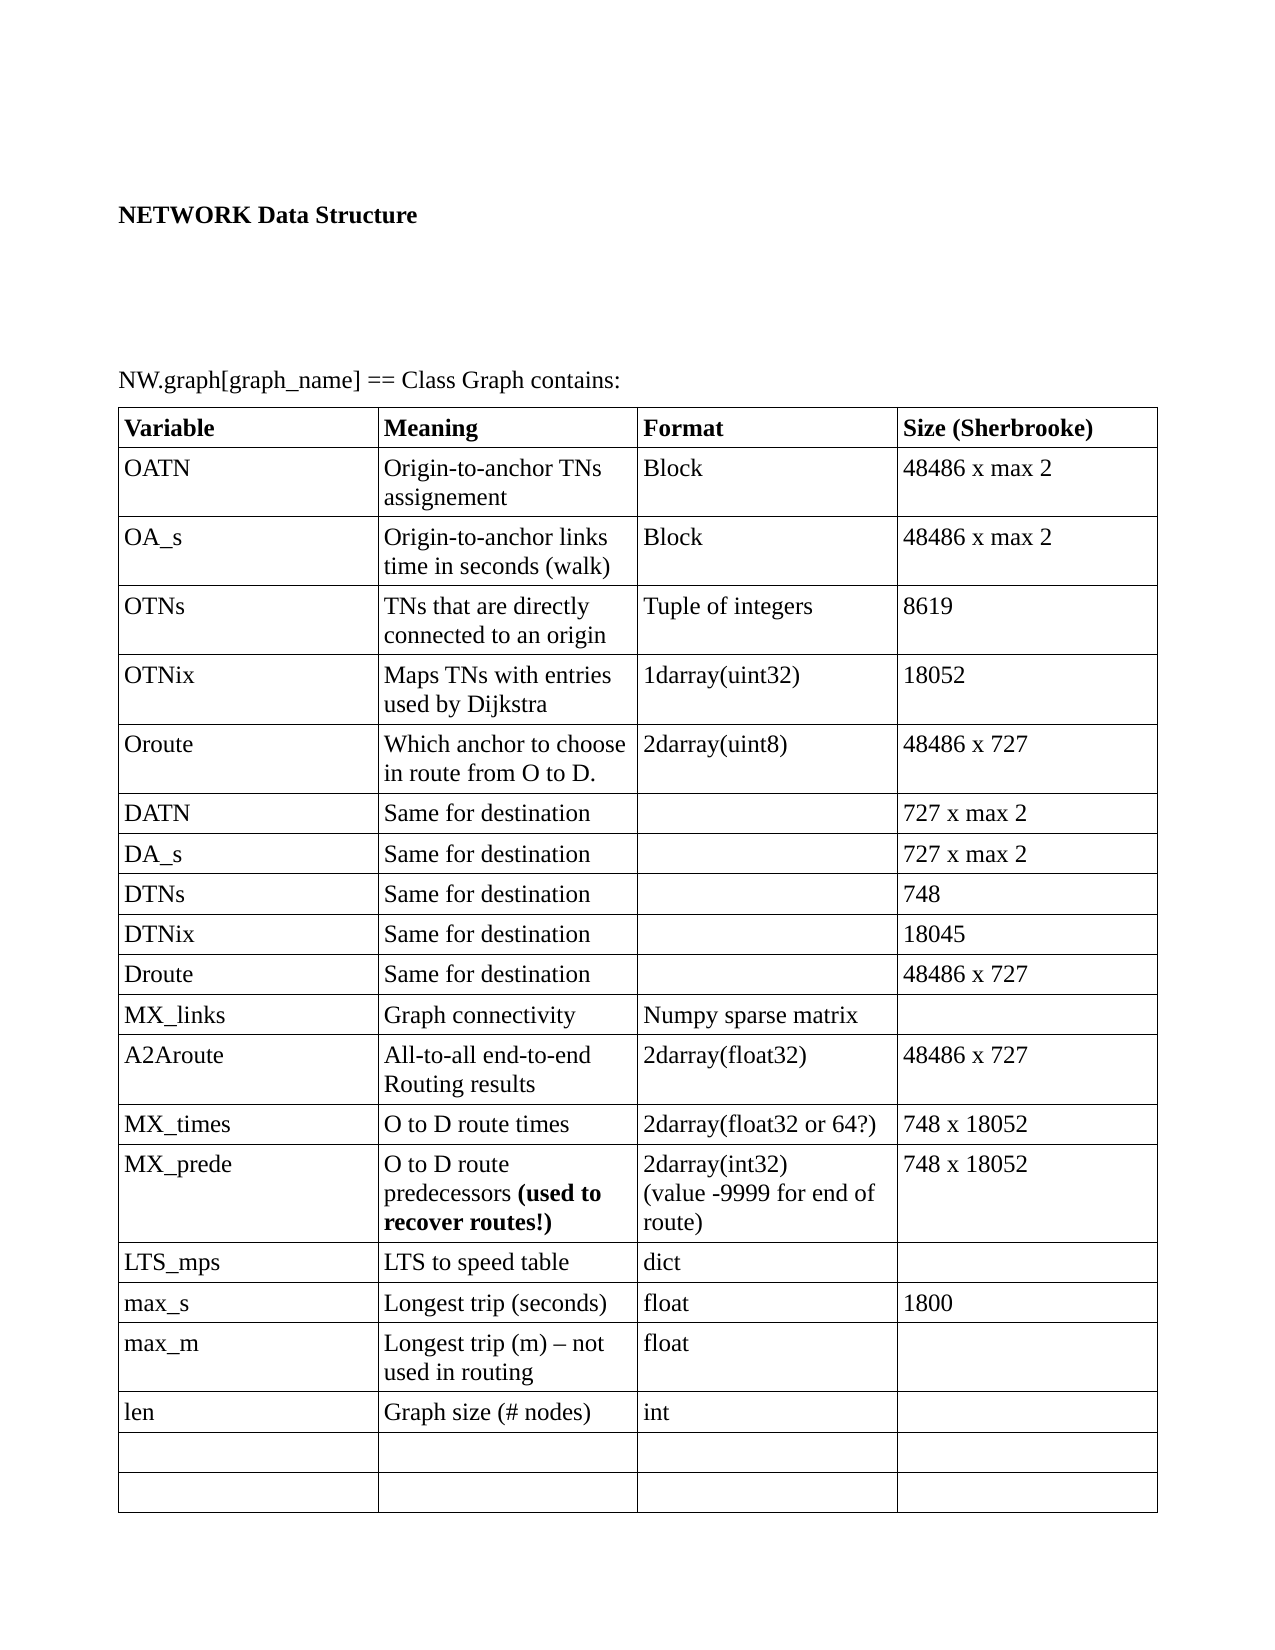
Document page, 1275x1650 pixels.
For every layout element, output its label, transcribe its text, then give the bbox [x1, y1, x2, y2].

table_cell 2darray(float32) [638, 1035, 897, 1103]
table_cell 2darray(int32) (value -9999 for end of route) [638, 1145, 897, 1242]
table_cell Graph connectivity [379, 995, 637, 1034]
table_cell Same for destination [379, 874, 637, 913]
table_cell MX_links [119, 995, 378, 1034]
table_cell [379, 1433, 637, 1472]
table_cell Origin-to-anchor TNs assignement [379, 448, 637, 516]
text NETWORK Data Structure [118, 201, 1157, 229]
table_cell OA_s [119, 517, 378, 585]
table_cell Origin-to-anchor links time in seconds (walk) [379, 517, 637, 585]
table_cell A2Aroute [119, 1035, 378, 1103]
table_cell 48486 x max 2 [898, 448, 1157, 516]
table_cell 48486 x 727 [898, 955, 1157, 994]
table_cell 748 x 18052 [898, 1105, 1157, 1144]
table_cell int [638, 1392, 897, 1432]
table_cell 48486 x max 2 [898, 517, 1157, 585]
table_cell len [119, 1392, 378, 1432]
table_cell 2darray(uint8) [638, 725, 897, 792]
text NW.graph[graph_name] == Class Graph contains: [118, 366, 1157, 394]
table_cell Numpy sparse matrix [638, 995, 897, 1034]
table_cell 2darray(float32 or 64?) [638, 1105, 897, 1144]
table_cell dict [638, 1243, 897, 1282]
table_cell Oroute [119, 725, 378, 792]
table_cell Block [638, 448, 897, 516]
table_cell OTNs [119, 586, 378, 654]
table_cell [638, 955, 897, 994]
table_cell Same for destination [379, 794, 637, 833]
table_cell Block [638, 517, 897, 585]
table_cell max_m [119, 1323, 378, 1391]
table_cell 48486 x 727 [898, 725, 1157, 792]
table_cell float [638, 1323, 897, 1391]
table_cell 727 x max 2 [898, 794, 1157, 833]
table_cell Droute [119, 955, 378, 994]
table_cell Which anchor to choose in route from O to D. [379, 725, 637, 792]
table_cell [898, 1243, 1157, 1282]
table_cell [638, 874, 897, 913]
table_cell OATN [119, 448, 378, 516]
table_cell 18052 [898, 655, 1157, 723]
table_cell O to D route times [379, 1105, 637, 1144]
table_cell O to D route predecessors (used to recover routes!) [379, 1145, 637, 1242]
table_header Meaning [379, 408, 637, 447]
table_cell [898, 995, 1157, 1034]
table_cell [638, 1473, 897, 1512]
table_cell DA_s [119, 834, 378, 873]
table_cell Tuple of integers [638, 586, 897, 654]
table_header Variable [119, 408, 378, 447]
table_header Size (Sherbrooke) [898, 408, 1157, 447]
table_cell 748 x 18052 [898, 1145, 1157, 1242]
table_cell [898, 1392, 1157, 1432]
table_cell 727 x max 2 [898, 834, 1157, 873]
table_cell LTS_mps [119, 1243, 378, 1282]
table_cell 748 [898, 874, 1157, 913]
table_cell [898, 1433, 1157, 1472]
table_cell [638, 794, 897, 833]
table_cell Maps TNs with entries used by Dijkstra [379, 655, 637, 723]
table_header Format [638, 408, 897, 447]
table_cell [898, 1323, 1157, 1391]
table_cell DATN [119, 794, 378, 833]
table_cell MX_prede [119, 1145, 378, 1242]
table_cell [638, 1433, 897, 1472]
table_cell [898, 1473, 1157, 1512]
table_cell Same for destination [379, 834, 637, 873]
table_cell Graph size (# nodes) [379, 1392, 637, 1432]
table_cell Longest trip (m) – not used in routing [379, 1323, 637, 1391]
table_cell 1darray(uint32) [638, 655, 897, 723]
table_cell 18045 [898, 915, 1157, 954]
table_cell [119, 1433, 378, 1472]
table_cell OTNix [119, 655, 378, 723]
table_cell DTNix [119, 915, 378, 954]
table_cell [638, 834, 897, 873]
table_cell 48486 x 727 [898, 1035, 1157, 1103]
table_cell 1800 [898, 1283, 1157, 1322]
table_cell [379, 1473, 637, 1512]
table_cell Longest trip (seconds) [379, 1283, 637, 1322]
table_cell [638, 915, 897, 954]
table_cell Same for destination [379, 955, 637, 994]
table_cell All-to-all end-to-end Routing results [379, 1035, 637, 1103]
table_cell LTS to speed table [379, 1243, 637, 1282]
table_cell DTNs [119, 874, 378, 913]
table_cell MX_times [119, 1105, 378, 1144]
table_cell max_s [119, 1283, 378, 1322]
table_cell [119, 1473, 378, 1512]
table_cell Same for destination [379, 915, 637, 954]
table_cell TNs that are directly connected to an origin [379, 586, 637, 654]
table_cell 8619 [898, 586, 1157, 654]
table_cell float [638, 1283, 897, 1322]
